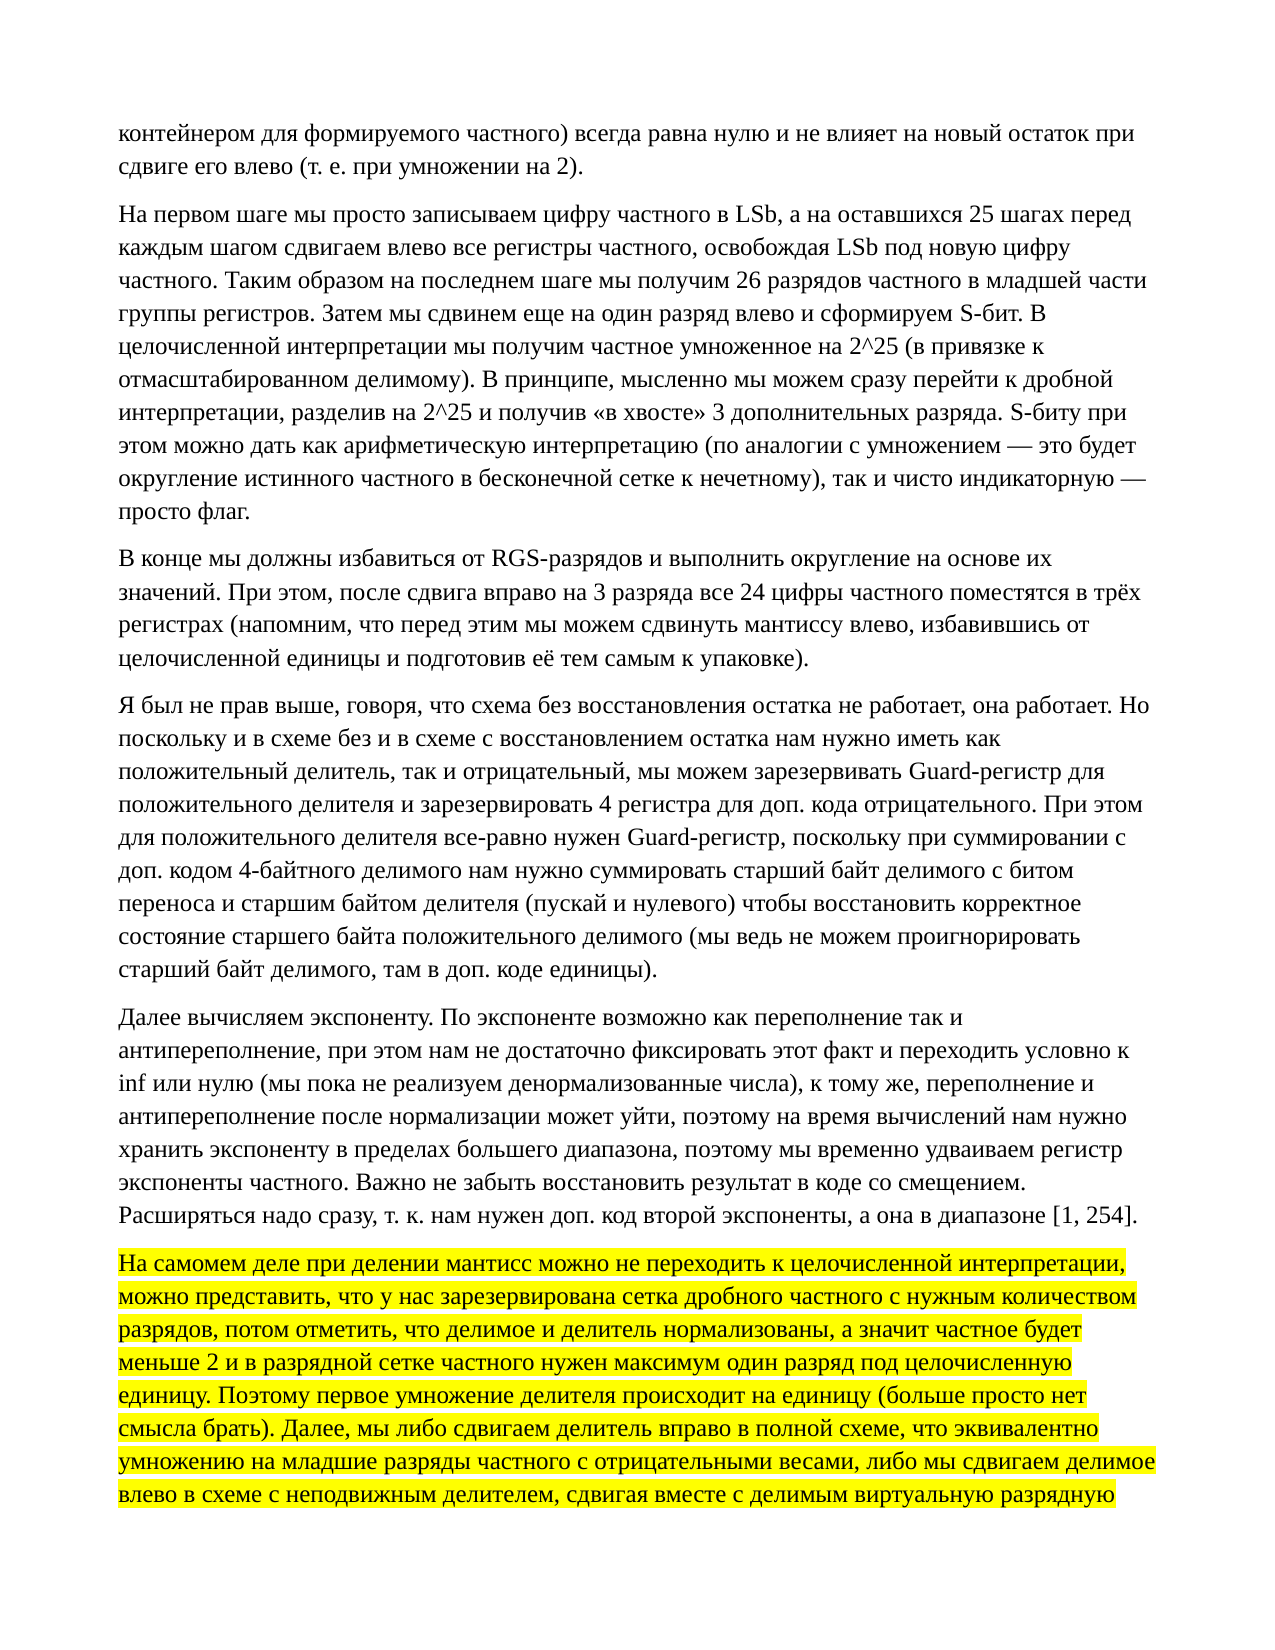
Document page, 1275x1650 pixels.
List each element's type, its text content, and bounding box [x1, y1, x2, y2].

text На самомем деле при делении мантисс можно не переходить к целочисленной интерпретации, можно представить, что у нас зарезервирована сетка дробного частного с нужным количеством разрядов, потом отметить, что делимое и делитель нормализованы, а значит частное будет меньше 2 и в разрядной сетке частного нужен максимум один разряд под целочисленную единицу. Поэтому первое умножение делителя происходит на единицу (больше просто нет смысла брать). Далее, мы либо сдвигаем делитель вправо в полной схеме, что эквивалентно умножению на младшие разряды частного с отрицательными весами, либо мы сдвигаем делимое влево в схеме с неподвижным делителем, сдвигая вместе с делимым виртуальную разрядную [118, 1248, 1157, 1508]
text Я был не прав выше, говоря, что схема без восстановления остатка не работает, она работает. Но поскольку и в схеме без и в схеме с восстановлением остатка нам нужно иметь как положительный делитель, так и отрицательный, мы можем зарезервивать Guard-регистр для положительного делителя и зарезервировать 4 регистра для доп. кода отрицательного. При этом для положительного делителя все-равно нужен Guard-регистр, поскольку при суммировании с доп. кодом 4-байтного делимого нам нужно суммировать старший байт делимого с битом переноса и старшим байтом делителя (пускай и нулевого) чтобы восстановить корректное состояние старшего байта положительного делимого (мы ведь не можем проигнорировать старший байт делимого, там в доп. коде единицы). [118, 690, 1157, 983]
text На первом шаге мы просто записываем цифру частного в LSb, а на оставшихся 25 шагах перед каждым шагом сдвигаем влево все регистры частного, освобождая LSb под новую цифру частного. Таким образом на последнем шаге мы получим 26 разрядов частного в младшей части группы регистров. Затем мы сдвинем еще на один разряд влево и сформируем S-бит. В целочисленной интерпретации мы получим частное умноженное на 2^25 (в привязке к отмасштабированном делимому). В принципе, мысленно мы можем сразу перейти к дробной интерпретации, разделив на 2^25 и получив «в хвосте» 3 дополнительных разряда. S-биту при этом можно дать как арифметическую интерпретацию (по аналогии с умножением — это будет округление истинного частного в бесконечной сетке к нечетному), так и чисто индикаторную — просто флаг. [118, 199, 1157, 525]
text контейнером для формируемого частного) всегда равна нулю и не влияет на новый остаток при сдвиге его влево (т. е. при умножении на 2). [118, 118, 1157, 180]
text Далее вычисляем экспоненту. По экспоненте возможно как переполнение так и антипереполнение, при этом нам не достаточно фиксировать этот факт и переходить условно к inf или нулю (мы пока не реализуем денормализованные числа), к тому же, переполнение и антипереполнение после нормализации может уйти, поэтому на время вычислений нам нужно хранить экспоненту в пределах большего диапазона, поэтому мы временно удваиваем регистр экспоненты частного. Важно не забыть восстановить результат в коде со смещением. Расширяться надо сразу, т. к. нам нужен доп. код второй экспоненты, а она в диапазоне [1, 254]. [118, 1002, 1157, 1229]
text В конце мы должны избавиться от RGS-разрядов и выполнить округление на основе их значений. При этом, после сдвига вправо на 3 разряда все 24 цифры частного поместятся в трёх регистрах (напомним, что перед этим мы можем сдвинуть мантиссу влево, избавившись от целочисленной единицы и подготовив её тем самым к упаковке). [118, 543, 1157, 671]
